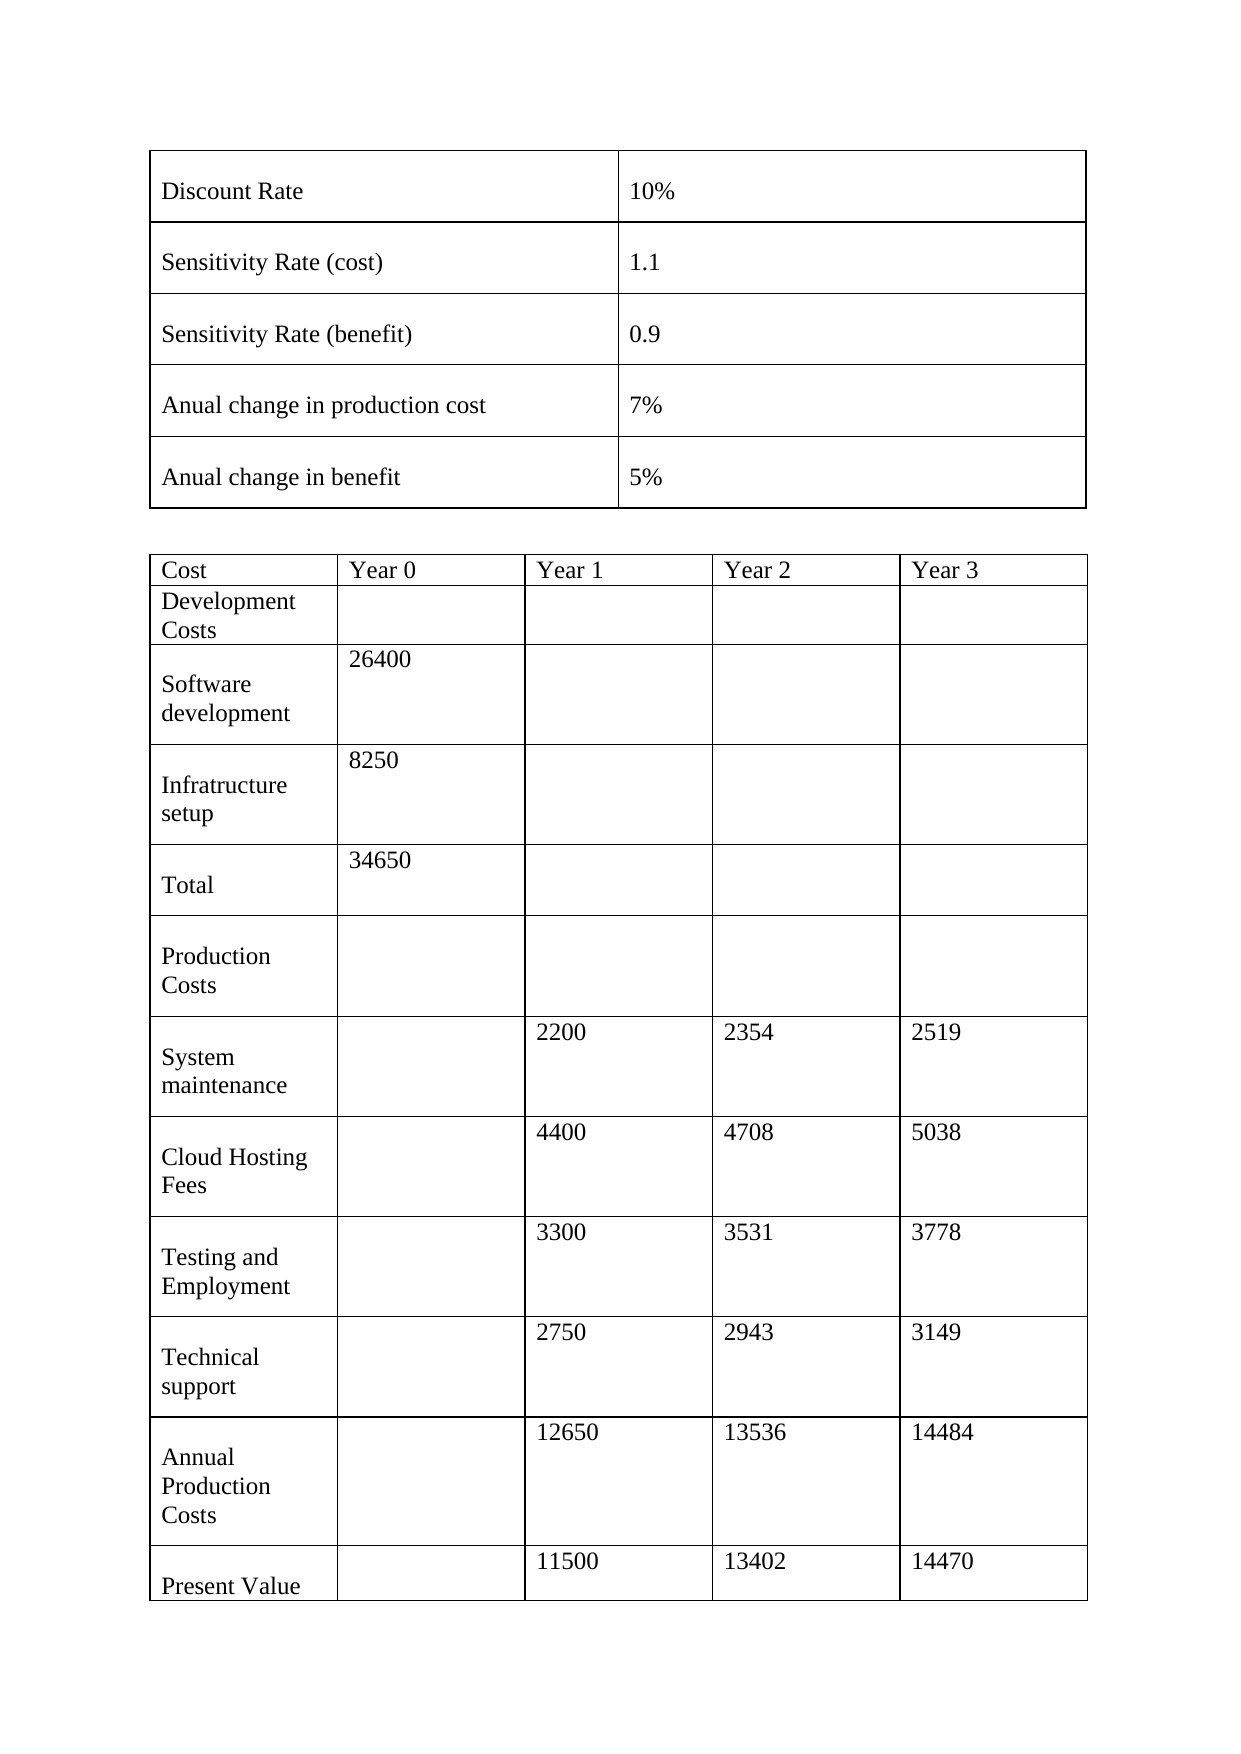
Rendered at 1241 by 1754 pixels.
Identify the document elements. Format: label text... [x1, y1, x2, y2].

table_header Cost [151, 555, 337, 585]
table_cell [526, 645, 712, 744]
table_cell Technical support [151, 1317, 337, 1416]
table_cell 2354 [713, 1017, 899, 1116]
table_cell [713, 645, 899, 744]
table_cell Development Costs [151, 586, 337, 643]
table_cell 5% [619, 437, 1085, 507]
table_cell 4400 [526, 1117, 712, 1216]
table_cell [901, 586, 1087, 643]
table_cell [338, 1217, 524, 1316]
table_cell 13402 [713, 1546, 899, 1600]
table_cell [526, 586, 712, 643]
table_cell Present Value [151, 1546, 337, 1600]
table_cell [338, 1546, 524, 1600]
table_cell 5038 [901, 1117, 1087, 1216]
table_cell Anual change in benefit [151, 437, 618, 507]
table_cell 7% [619, 365, 1085, 436]
table_cell [526, 916, 712, 1016]
table_cell [713, 845, 899, 915]
table_cell Production Costs [151, 916, 337, 1016]
table_cell 26400 [338, 645, 524, 744]
table_cell [713, 916, 899, 1016]
table_cell Discount Rate [151, 151, 618, 221]
table_cell [901, 845, 1087, 915]
table_cell 14484 [901, 1418, 1087, 1545]
table_cell [338, 1317, 524, 1416]
table_cell 3778 [901, 1217, 1087, 1316]
table_header Year 3 [901, 555, 1087, 585]
table_cell [338, 916, 524, 1016]
table_cell Annual Production Costs [151, 1418, 337, 1545]
table_cell [901, 916, 1087, 1016]
table_cell System maintenance [151, 1017, 337, 1116]
table_cell Infratructure setup [151, 745, 337, 844]
table_cell 3300 [526, 1217, 712, 1316]
table_cell [901, 745, 1087, 844]
table_cell Anual change in production cost [151, 365, 618, 436]
table_cell 4708 [713, 1117, 899, 1216]
table_cell Testing and Employment [151, 1217, 337, 1316]
table_header Year 2 [713, 555, 899, 585]
table_cell Software development [151, 645, 337, 744]
table_cell [338, 1117, 524, 1216]
table_cell 0.9 [619, 294, 1085, 364]
table_cell 2200 [526, 1017, 712, 1116]
table_header Year 0 [338, 555, 524, 585]
table_cell 2519 [901, 1017, 1087, 1116]
table_cell 14470 [901, 1546, 1087, 1600]
table_cell [526, 845, 712, 915]
table_cell 13536 [713, 1418, 899, 1545]
table_header Year 1 [526, 555, 712, 585]
table_cell [526, 745, 712, 844]
table_cell 3531 [713, 1217, 899, 1316]
table_cell [338, 1418, 524, 1545]
table_cell [713, 586, 899, 643]
table_cell 3149 [901, 1317, 1087, 1416]
table_cell 2943 [713, 1317, 899, 1416]
table_cell [338, 1017, 524, 1116]
table_cell Sensitivity Rate (benefit) [151, 294, 618, 364]
table_cell Cloud Hosting Fees [151, 1117, 337, 1216]
table_cell 1.1 [619, 223, 1085, 293]
table_cell 12650 [526, 1418, 712, 1545]
table_cell [901, 645, 1087, 744]
table_cell Sensitivity Rate (cost) [151, 223, 618, 293]
table_cell 11500 [526, 1546, 712, 1600]
table_cell 34650 [338, 845, 524, 915]
table_cell [713, 745, 899, 844]
table_cell Total [151, 845, 337, 915]
table_cell 2750 [526, 1317, 712, 1416]
table_cell 8250 [338, 745, 524, 844]
table_cell [338, 586, 524, 643]
table_cell 10% [619, 151, 1085, 221]
